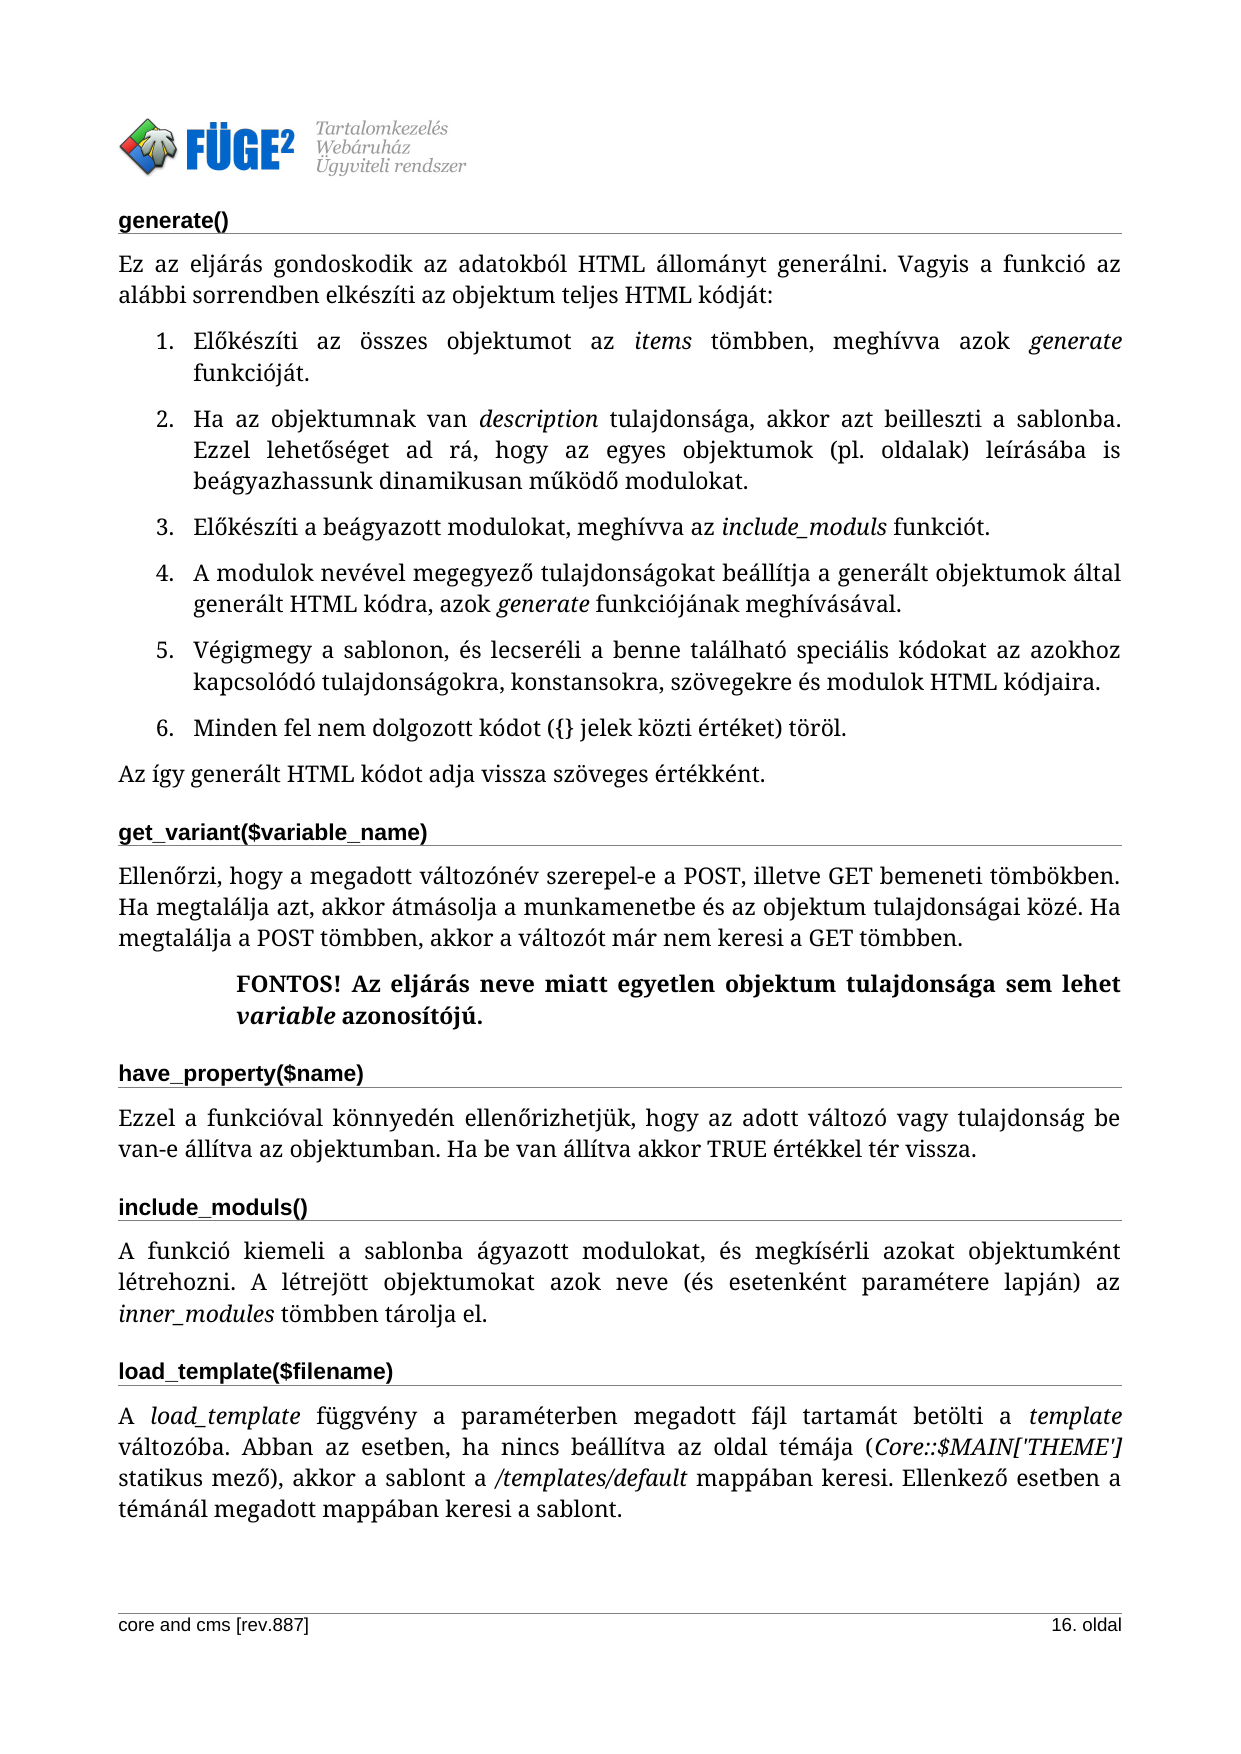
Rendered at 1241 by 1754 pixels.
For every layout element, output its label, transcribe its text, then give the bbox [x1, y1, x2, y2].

subtitle load_template($filename) [118, 1358, 1122, 1385]
list Végigmegy a sablonon, és lecseréli a benne található speciális kódokat az azokhoz kapcsolódó tulajdonságokra, konstansokra, szövegekre és modulok HTML kódjaira. [156, 634, 1122, 697]
text Ellenőrzi, hogy a megadott változónév szerepel-e a POST, illetve GET bemeneti tömbökben. Ha megtalálja azt, akkor átmásolja a munkamenetbe és az objektum tulajdonságai közé. Ha megtalálja a POST tömbben, akkor a változót már nem keresi a GET tömbben. [118, 860, 1122, 953]
text A load_template függvény a paraméterben megadott fájl tartamát betölti a template változóba. Abban az esetben, ha nincs beállítva az oldal témája (Core::$MAIN['THEME'] statikus mező), akkor a sablont a /templates/default mappában keresi. Ellenkező esetben a témánál megadott mappában keresi a sablont. [118, 1399, 1122, 1524]
list Minden fel nem dolgozott kódot ({} jelek közti értéket) töröl. [156, 712, 1122, 743]
text Ezzel a funkcióval könnyedén ellenőrizhetjük, hogy az adott változó vagy tulajdonság be van-e állítva az objektumban. Ha be van állítva akkor TRUE értékkel tér vissza. [118, 1102, 1122, 1164]
list Előkészíti az összes objektumot az items tömbben, meghívva azok generate funkcióját. [156, 325, 1122, 388]
subtitle generate() [118, 207, 1122, 233]
text Az így generált HTML kódot adja vissza szöveges értékként. [118, 758, 1122, 789]
list Ha az objektumnak van description tulajdonsága, akkor azt beilleszti a sablonba. Ezzel lehetőséget ad rá, hogy az egyes objektumok (pl. oldalak) leírásába is beágyazhassunk dinamikusan működő modulokat. [156, 402, 1122, 496]
picture [118, 118, 473, 177]
text A funkció kiemeli a sablonba ágyazott modulokat, és megkísérli azokat objektumként létrehozni. A létrejött objektumokat azok neve (és esetenként paramétere lapján) az inner_modules tömbben tárolja el. [118, 1235, 1122, 1329]
text Ez az eljárás gondoskodik az adatokból HTML állományt generálni. Vagyis a funkció az alábbi sorrendben elkészíti az objektum teljes HTML kódját: [118, 248, 1122, 310]
text FONTOS! Az eljárás neve miatt egyetlen objektum tulajdonsága sem lehet variable azonosítójú. [236, 968, 1122, 1031]
subtitle have_property($name) [118, 1060, 1122, 1087]
subtitle get_variant($variable_name) [118, 818, 1122, 845]
subtitle include_moduls() [118, 1194, 1122, 1220]
list Előkészíti a beágyazott modulokat, meghívva az include_moduls funkciót. [156, 511, 1122, 542]
list A modulok nevével megegyező tulajdonságokat beállítja a generált objektumok által generált HTML kódra, azok generate funkciójának meghívásával. [156, 557, 1122, 619]
